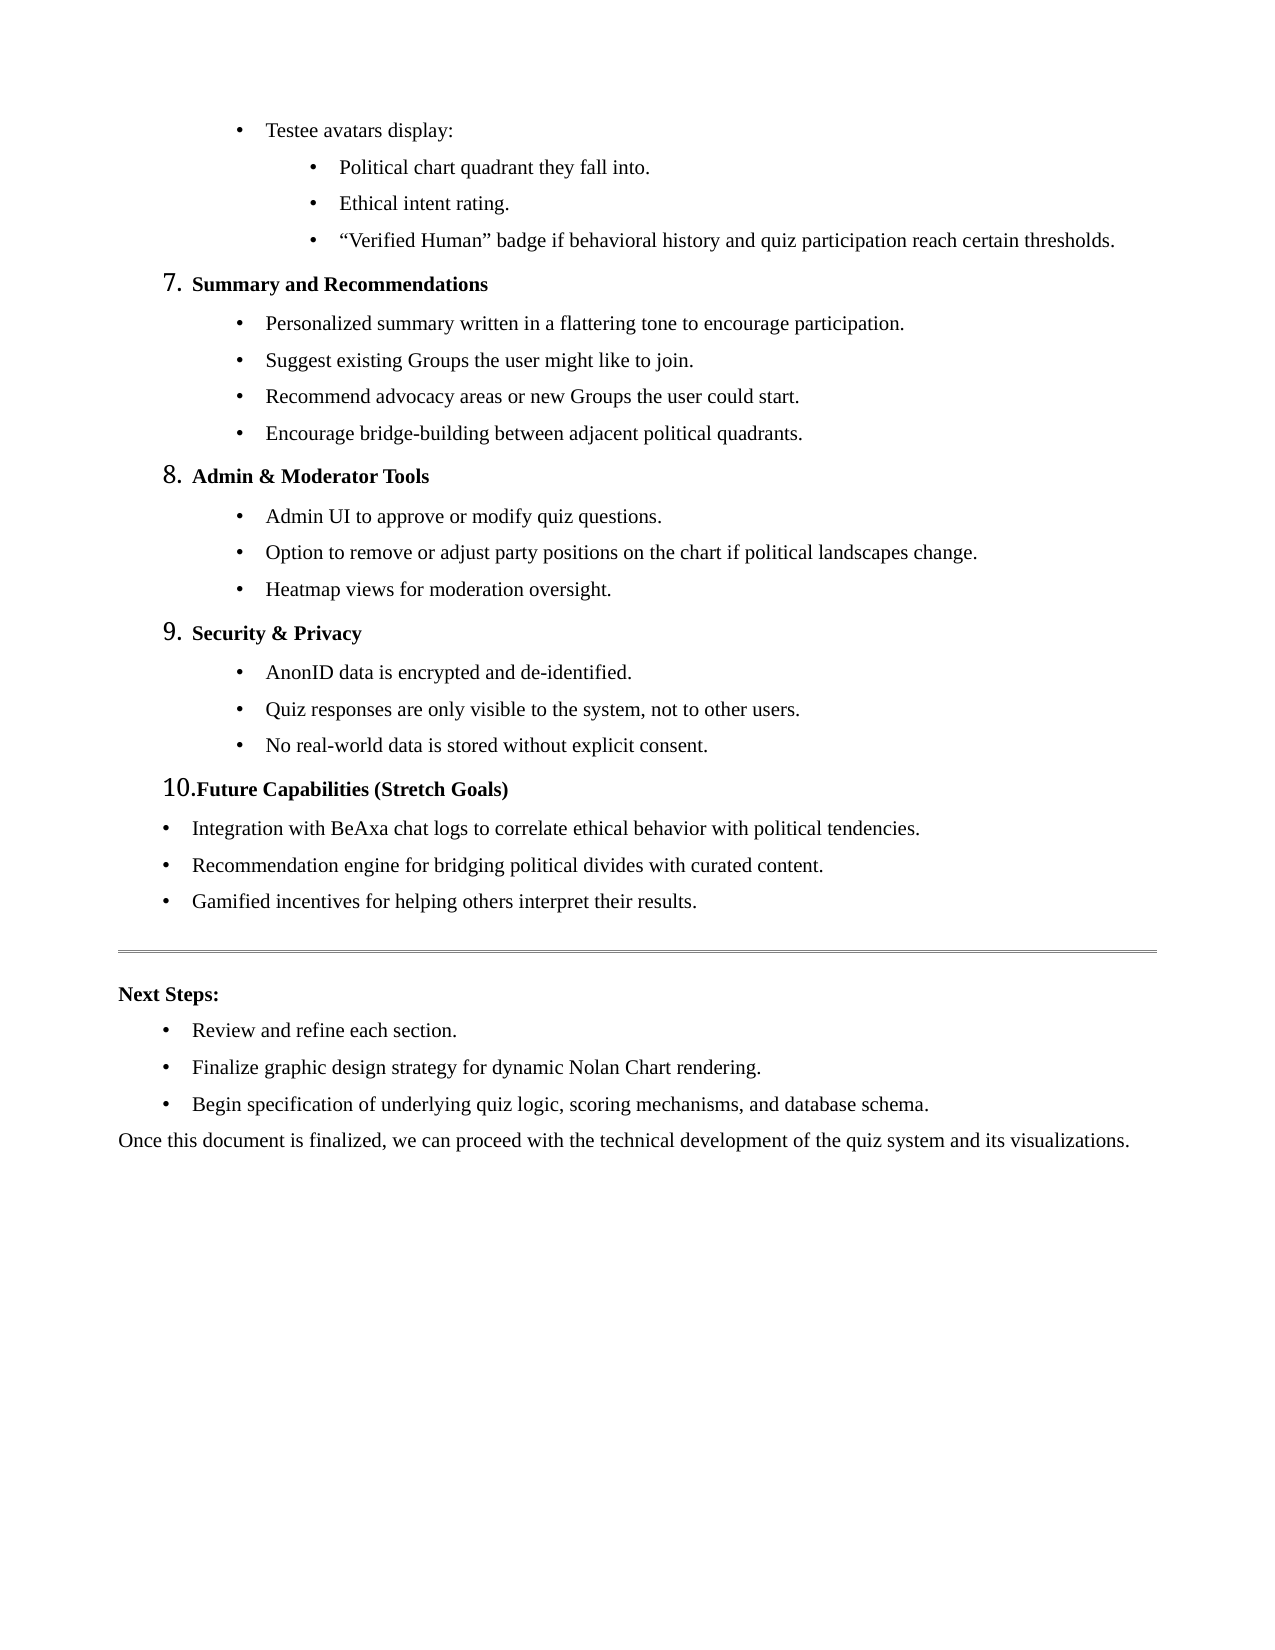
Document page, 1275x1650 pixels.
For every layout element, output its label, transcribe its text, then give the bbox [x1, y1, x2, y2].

list No real-world data is stored without explicit consent. [236, 733, 1157, 757]
list Personalized summary written in a flattering tone to encourage participation. [236, 311, 1157, 335]
list Suggest existing Groups the user might like to join. [236, 347, 1157, 372]
list Begin specification of underlying quiz logic, scoring mechanisms, and database schema. [162, 1091, 1157, 1116]
list Testee avatars display: [236, 118, 1157, 142]
list Recommendation engine for bridging political divides with curated content. [162, 853, 1157, 877]
list Quiz responses are only visible to the system, not to other users. [236, 697, 1157, 721]
list Future Capabilities (Stretch Goals) [162, 770, 1157, 804]
list Recommend advocacy areas or new Groups the user could start. [236, 384, 1157, 408]
list Admin & Moderator Tools [162, 457, 1157, 491]
list Summary and Recommendations [162, 264, 1157, 298]
list Security & Privacy [162, 613, 1157, 647]
list Option to remove or adjust party positions on the chart if political landscapes change. [236, 540, 1157, 564]
text Next Steps: [118, 982, 1157, 1006]
list Ethical intent rating. [309, 191, 1157, 215]
list Finalize graphic design strategy for dynamic Nolan Chart rendering. [162, 1055, 1157, 1079]
text Once this document is finalized, we can proceed with the technical development of the quiz system and its visualizations. [118, 1128, 1157, 1152]
list Admin UI to approve or modify quiz questions. [236, 504, 1157, 528]
list Gamified incentives for helping others interpret their results. [162, 889, 1157, 913]
list “Verified Human” badge if behavioral history and quiz participation reach certain thresholds. [309, 228, 1157, 252]
list Encourage bridge-building between adjacent political quadrants. [236, 421, 1157, 445]
list Integration with BeAxa chat logs to correlate ethical behavior with political tendencies. [162, 816, 1157, 840]
list Review and refine each section. [162, 1018, 1157, 1042]
list AnonID data is encrypted and de-identified. [236, 660, 1157, 684]
list Political chart quadrant they fall into. [309, 155, 1157, 179]
list Heatmap views for moderation oversight. [236, 577, 1157, 601]
